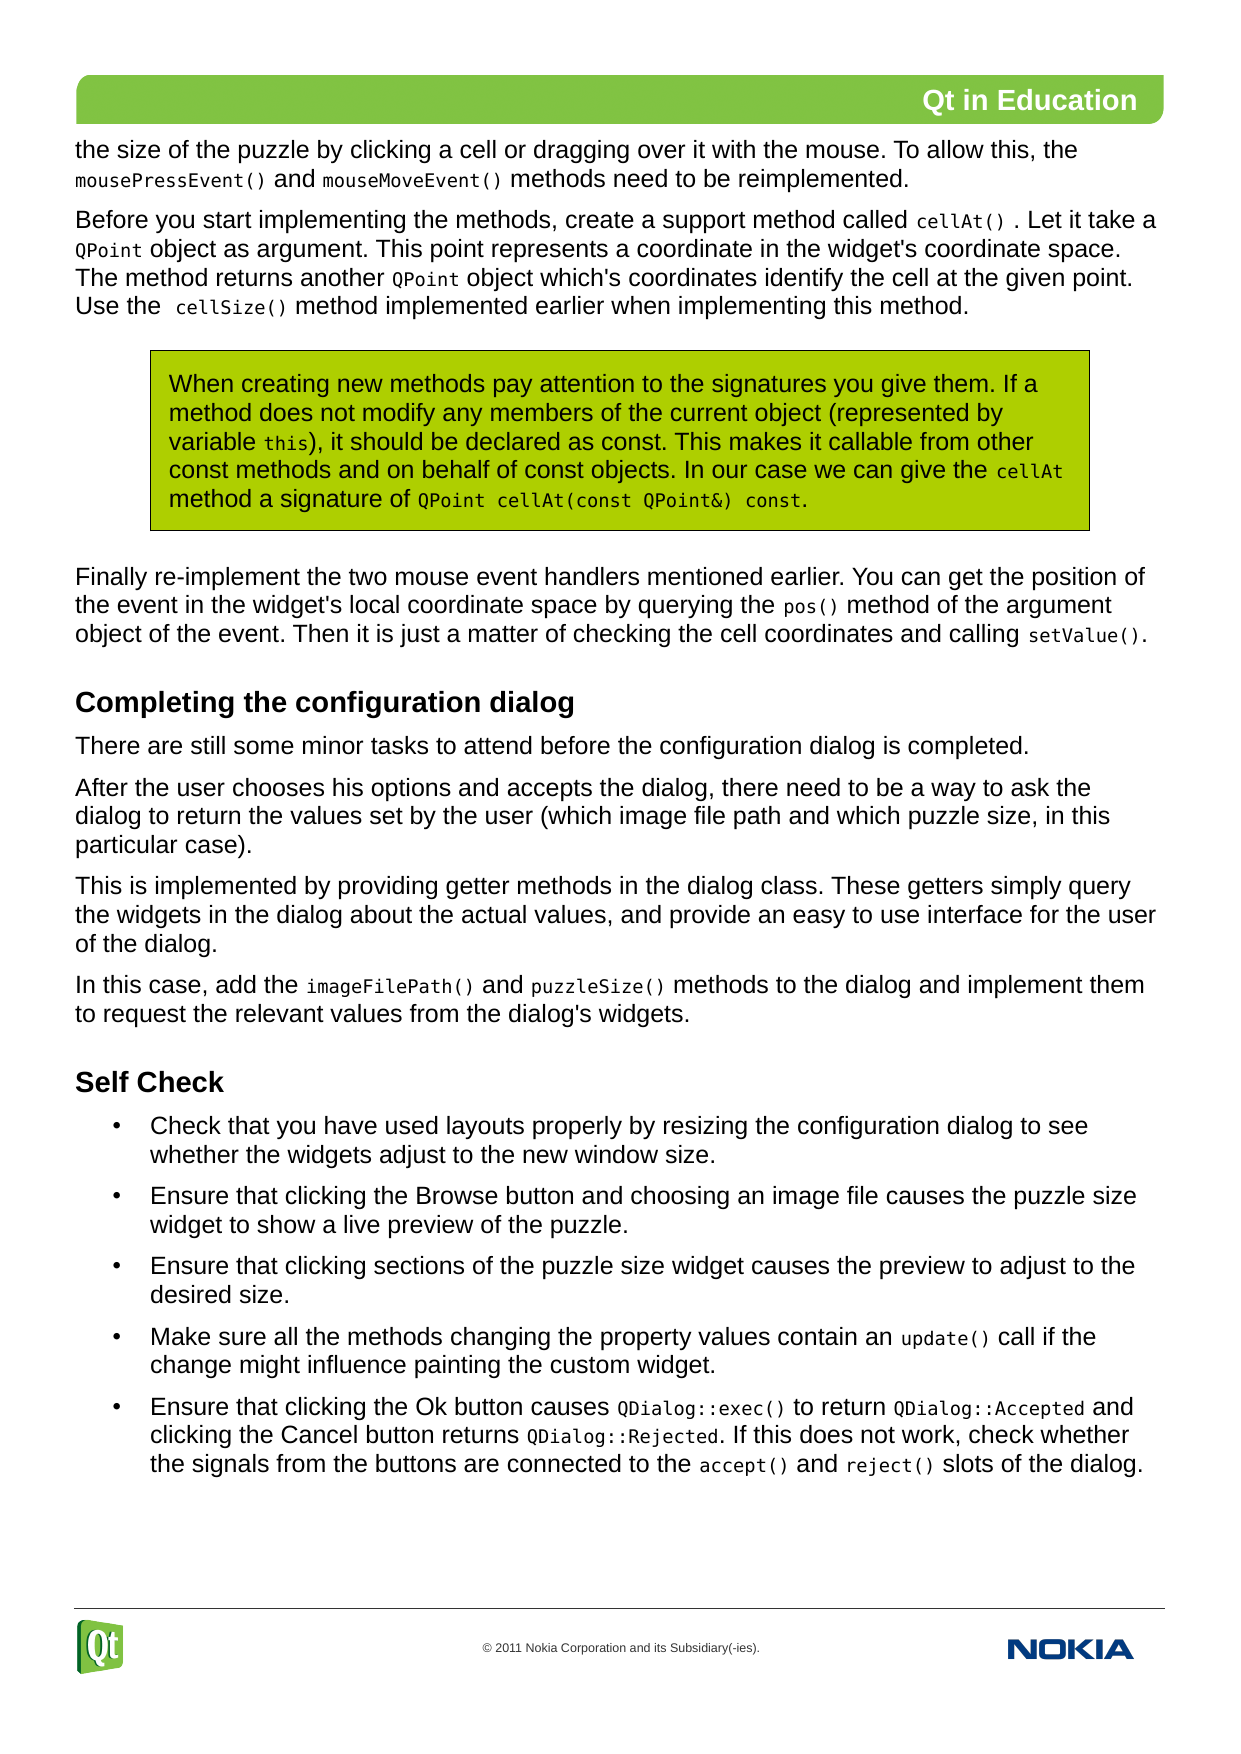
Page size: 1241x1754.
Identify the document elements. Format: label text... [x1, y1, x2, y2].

list Check that you have used layouts properly by resizing the configuration dialog to see whether the widgets adjust to the new window size. [112, 1111, 1165, 1169]
list Make sure all the methods changing the property values contain an update() call if the change might influence painting the custom widget. [112, 1321, 1165, 1379]
text In this case, add the imageFilePath() and puzzleSize() methods to the dialog and implement them to request the relevant values from the dialog's widgets. [75, 970, 1165, 1028]
list Ensure that clicking the Ok button causes QDialog::exec() to return QDialog::Accepted and clicking the Cancel button returns QDialog::Rejected. If this does not work, check whether the signals from the buttons are connected to the accept() and reject() slots of the dialog. [112, 1392, 1165, 1478]
text the size of the puzzle by clicking a cell or dragging over it with the mouse. To allow this, the mousePressEvent() and mouseMoveEvent() methods need to be reimplemented. [75, 135, 1165, 192]
list Ensure that clicking sections of the puzzle size widget causes the preview to adjust to the desired size. [112, 1251, 1165, 1309]
text This is implemented by providing getter methods in the dialog class. These getters simply query the widgets in the dialog about the actual values, and provide an easy to use interface for the user of the dialog. [75, 871, 1165, 958]
text There are still some minor tasks to attend before the configuration dialog is completed. [75, 731, 1165, 760]
subtitle Completing the configuration dialog [75, 685, 1165, 719]
subtitle Self Check [75, 1065, 1165, 1099]
list Ensure that clicking the Browse button and choosing an image file causes the puzzle size widget to show a live preview of the puzzle. [112, 1181, 1165, 1239]
text When creating new methods pay attention to the signatures you give them. If a method does not modify any members of the current object (represented by variable this), it should be declared as const. This makes it callable from other const methods and on behalf of const objects. In our case we can give the cellAt method a signature of QPoint cellAt(const QPoint&) const. [151, 351, 1089, 530]
text After the user chooses his options and accepts the dialog, there need to be a way to ask the dialog to return the values set by the user (which image file path and which puzzle size, in this particular case). [75, 773, 1165, 859]
text Finally re-implement the two mouse event handlers mentioned earlier. You can get the position of the event in the widget's local coordinate space by querying the pos() method of the argument object of the event. Then it is just a matter of checking the cell coordinates and calling setValue(). [75, 562, 1165, 648]
picture [73, 1615, 127, 1679]
picture [978, 1610, 1164, 1688]
picture [76, 75, 1164, 124]
text Before you start implementing the methods, create a support method called cellAt() . Let it take a QPoint object as argument. This point represents a coordinate in the widget's coordinate space. The method returns another QPoint object which's coordinates identify the cell at the given point. Use the cellSize() method implemented earlier when implementing this method. [75, 205, 1165, 320]
